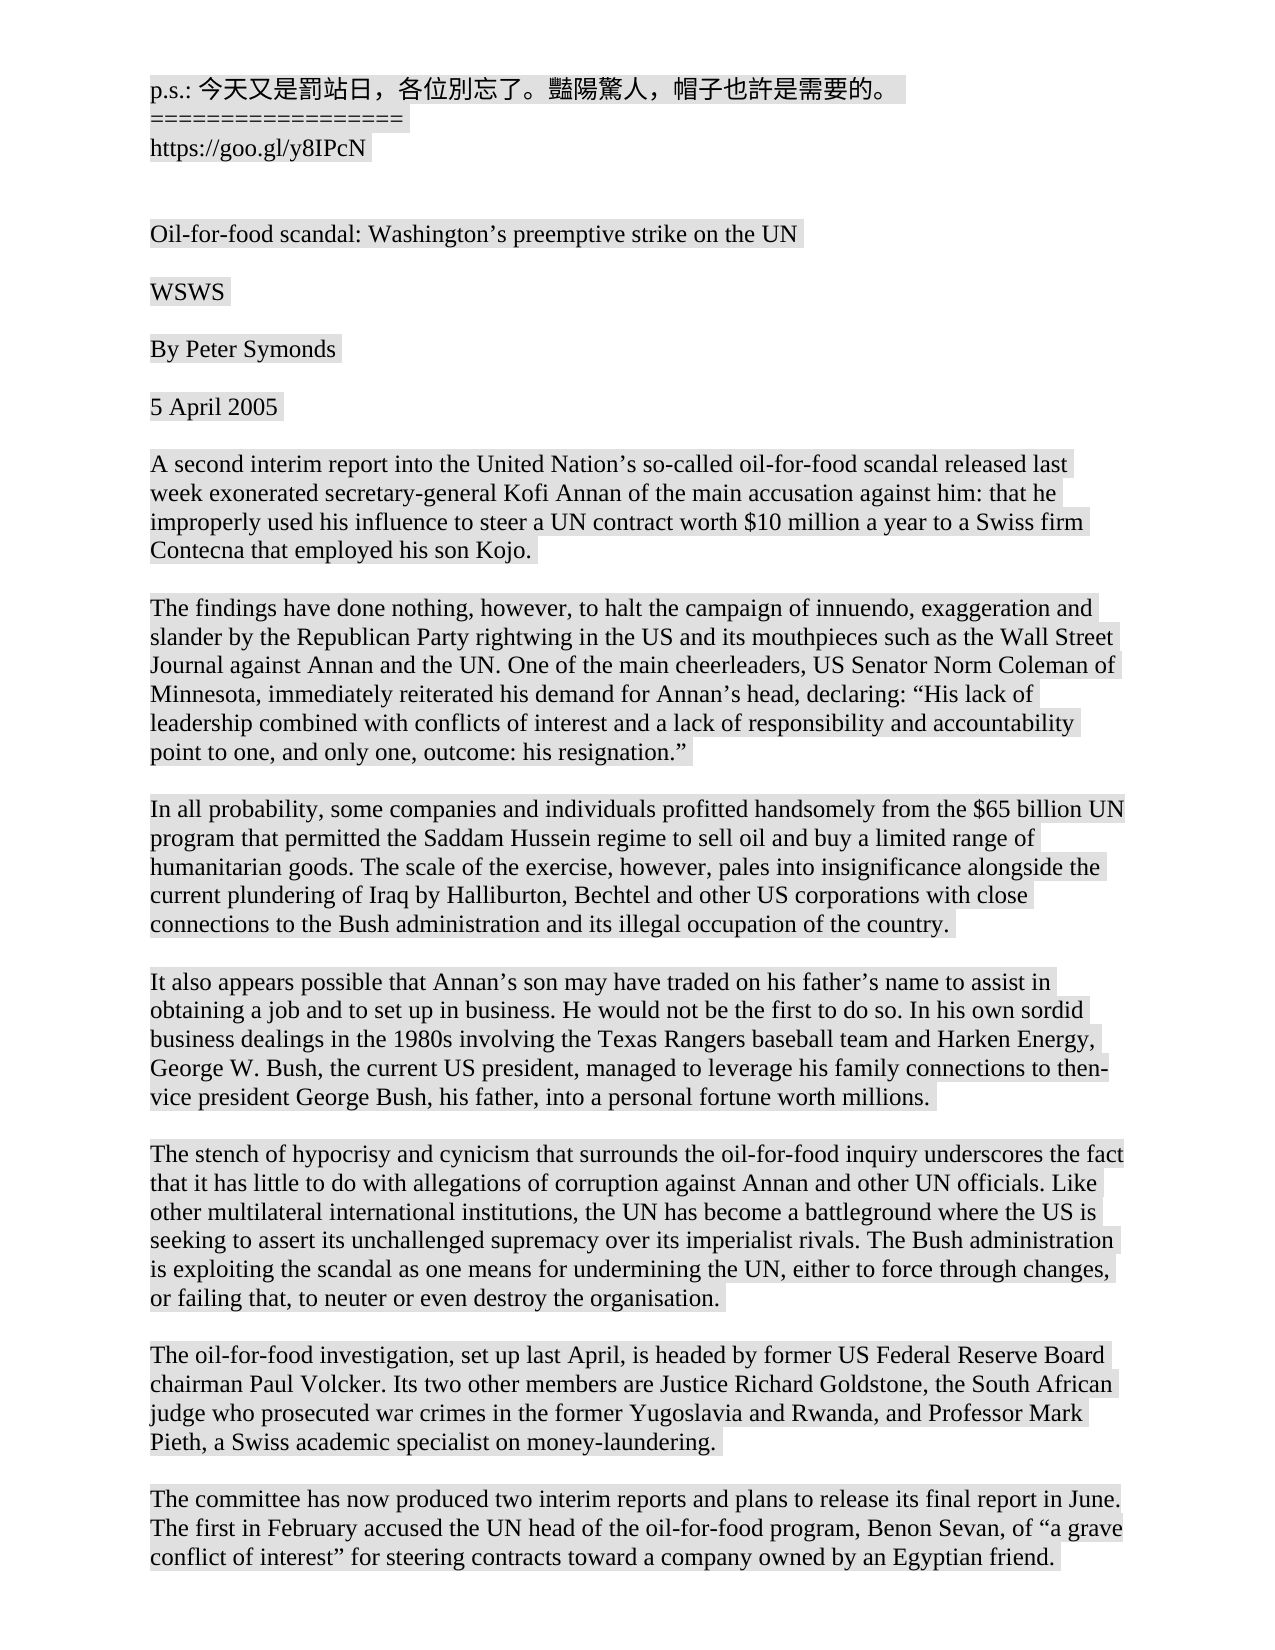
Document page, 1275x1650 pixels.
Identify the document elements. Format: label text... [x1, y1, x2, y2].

text 我沒仔細看力民提供的那篇王大師寫的文章，但剛好瞄到他提到安南。安南有沒有資格獲得諾貝爾和平獎，也許有爭議，但應該跟他涉及所謂貪污一點關係都沒有。我不知道王大師怎麼會 "單純" 到連這樣的普通常識也會被主流媒體所誤導？況且這事都已經十多年了，怎會誤導至今？ 這個子虛烏有的所謂貪污案，大約是說瑞士有間公司，透過聯合國的一個和伊拉克之間的 "石油換食物計畫"，取得一千萬美元的年度合約，而安南的兒子就任職於這間公司。於是，美國布希政權以及主要是共和黨一大堆人渣政客，另外還包括華爾街日報、紐約時報及華盛頓郵報等等主流媒體，便開始捕風捉影說安南一定有幫助他兒子任職的公司取得這項合約，然後開始大唱道德高調說安南真的好腐敗啊，搞特權啊，聯合國在他的領導下真是一團黑箱啊...等等等，發起鋪天蓋地的道德抹黑。即便後來經過調查，全屬瞎掰造謠，但美國這些戰爭販子依然不斷企圖把不太聽話的安南給拉下來，企圖進一步掌控聯合國。 這些事鬧得很大，用肛門想也知道是假的，依安南做為一個聯合國祕書長的身份，就算要貪污，怎麼只是幫助什麼自己的小孩任職的公司取得一份僅僅一千萬的合約？從這合約中，這公司能賺幾百萬嗎？這幾百萬就算全部送給安南也會笑死人吧。別說安南，光是台灣隨便一個科長局長或縣市長立委等等這些小小小小咖，平常透過合法或非法的管道所撈到的金額，都不知道是幾百萬的幾百倍。 再說，美國發動侵略伊拉克戰爭的那些政治人物以及利益團體，包括那些不斷透過大量造謠鼓吹戰爭的各主流媒體，他們從侵略戰爭中所搶奪的財富，恐怕得在幾百萬後面加上十個零0000000000都還不止，怎麼會突然變成一絲不茍一介不取公私分明的聖人呢？ 對於美國，安南其實是很聽話的，但是，很聽話還不夠，你必須非常非常聽話，像條狗那樣，說一不二，說東不西，非常非常非常乖，主子才會滿意。可惜安南還不夠乖，比方說他竟然還公開譴責英、美侵略伊拉克是非法罪行，於是讓美國決定對他下手，給予人格謀殺，最好能抓去槍斃。後來，連英國前外交部長Robin Cook 都看不下去，跳出來譴責這個旨在拉下安南、進一步控制聯合國的假案。 這些事前後喧騰許久，種種醜陋無恥到爆的抹黑鬥爭細節，可以參考底下 WSWS 這篇報導。 安南有沒有資格獲得諾貝爾和平獎，我沒意見，畢竟得到這種和平獎也不是什麼光采的事。但是，如果說什麼安南因為涉嫌貪污所以不該獲獎，這樣的說法是很荒唐的，怎麼會這麼 "單純"？特別是在十幾年後的今天，美國官方與主流媒體聯手幹下的這些卑鄙勾當，早已一清二楚不是嗎？ 陳真2016. 10. 15. p.s.: 今天又是罰站日，各位別忘了。豔陽驚人，帽子也許是需要的。 ================== https://goo.gl/y8IPcN Oil-for-food scandal: Washington’s preemptive strike on the UN WSWS By Peter Symonds 5 April 2005 A second interim report into the United Nation’s so-called oil-for-food scandal released last week exonerated secretary-general Kofi Annan of the main accusation against him: that he improperly used his influence to steer a UN contract worth $10 million a year to a Swiss firm Contecna that employed his son Kojo. The findings have done nothing, however, to halt the campaign of innuendo, exaggeration and slander by the Republican Party rightwing in the US and its mouthpieces such as the Wall Street Journal against Annan and the UN. One of the main cheerleaders, US Senator Norm Coleman of Minnesota, immediately reiterated his demand for Annan’s head, declaring: “His lack of leadership combined with conflicts of interest and a lack of responsibility and accountability point to one, and only one, outcome: his resignation.” In all probability, some companies and individuals profitted handsomely from the $65 billion UN program that permitted the Saddam Hussein regime to sell oil and buy a limited range of humanitarian goods. The scale of the exercise, however, pales into insignificance alongside the current plundering of Iraq by Halliburton, Bechtel and other US corporations with close connections to the Bush administration and its illegal occupation of the country. It also appears possible that Annan’s son may have traded on his father’s name to assist in obtaining a job and to set up in business. He would not be the first to do so. In his own sordid business dealings in the 1980s involving the Texas Rangers baseball team and Harken Energy, George W. Bush, the current US president, managed to leverage his family connections to then-vice president George Bush, his father, into a personal fortune worth millions. The stench of hypocrisy and cynicism that surrounds the oil-for-food inquiry underscores the fact that it has little to do with allegations of corruption against Annan and other UN officials. Like other multilateral international institutions, the UN has become a battleground where the US is seeking to assert its unchallenged supremacy over its imperialist rivals. The Bush administration is exploiting the scandal as one means for undermining the UN, either to force through changes, or failing that, to neuter or even destroy the organisation. The oil-for-food investigation, set up last April, is headed by former US Federal Reserve Board chairman Paul Volcker. Its two other members are Justice Richard Goldstone, the South African judge who prosecuted war crimes in the former Yugoslavia and Rwanda, and Professor Mark Pieth, a Swiss academic specialist on money-laundering. The committee has now produced two interim reports and plans to release its final report in June. The first in February accused the UN head of the oil-for-food program, Benon Sevan, of “a grave conflict of interest” for steering contracts toward a company owned by an Egyptian friend. Sevan, who was suspended and faces legal charges, denied the allegations and said he was being made a political scapegoat. A second UN official, Joseph Stephanides, was alleged to have interferred in the bidding for an oil-for-food contract. Last week’s second report, which focussed on accusations against Annan and his son, was potentially more explosive. Elements of the report were leaked to the American press, prompting UN spokesman Fred Eckhard to remark that the UN and Annan were “suffering death by a thousand cuts”. The Wall Street Journal published an article entitled “Kojo’s Iraq Connections” implying that Kofi Annan had met his son and a business associate and discussed their plans to establish companies to take advantage of the oil-for-food program. The companies were never set up but that, and the lack of any evidence, did not stop the newspaper from declaring that Annan had questions to answer. The Volcker report, however, unambiguously found that there was no evidence that Annan assisted the Swiss firm Contecna to win a UN contract in 1998 to monitor goods entering Iraq as part of the UN program. It also found nothing convincing to show that the secretary general even knew about the contract. Kojo Annan was employed by the company in West Africa, not Iraq or the Middle East, from 1995 to 1997 and then as a consultant until the end of 1998. The report described the investigation instigated by Kofi Annan when news of the deal became public in 1999 as “inadequate”. The report accused both Annan’s son and the company of deliberately concealing the extent of their relationship from Kofi Annan. Contecna kept Kojo Annan on its payroll until 2004, it claims, to prevent him from working for a competitor in West Africa. Kofi Annan’s retired chief of staff Iqbal Riza was criticised for shredding documents covering 1997 to 1999—the period under investigation. Riza rejected allegations of wrongdoing, saying the shredded files were copies of documents available in the UN archives. Reaction to the findings Commenting on the report’s findings, Kofi Annan declared: “After so many distressing and untrue allegations have been made against me, this exoneration by the independent inquiry obviously comes as a great relief.” Asked if he intended to resign, the career diplomat responded with uncharacteristic bluntness: “Hell, no”. The reaction reflects the pressure of a none-too-subtle campaign by Washington to pursue the scandal as a means of disciplining or ousting Annan, despite his past willingness to do US bidding. The international response to the Volcker report reflected continuing tensions between the US and its European rivals. While not openly siding with Senator Coleman’s open call for Annan’s resignation, White House support for Annan was far from unqualified. US State Department spokesman Adam Ereli declared that Washington would continue to work with Annan, but added the findings were “troubling, particularly the failure to recognise the appearance of a conflict of interest.” In its second opinion piece in two days, the Wall Street Journal raked over the scandal again. After dismissing the report’s exoneration of Annan, it concluded: “In the broader sense, however, what Mr Volcker’s report reveals is an ‘adverse finding’ against the Secretary General: That is, patterns of willful neglect, conflict of interest and incompetence that would have any business CEO out on his ear.” While differing in tone, editorials in the New York Times and Washington Post followed essentially the same line: despite the lack of evidence, Annan had something to answer for. European leaders were more forthcoming in their support for Annan. But far from providing any forthright defence of Annan and risking conflict with Washington, they focussed attention on the secretary general’s role in guiding UN reforms. Marc Bichler, deputy ambassador of Luxembourg, which currently holds the EU presidency, said Annan was playing an important leadership role at the UN, “notably with regard to the process of UN reform”. Former British foreign minister Robin Cook was one of the few figures to point to the provocative character of the UN scandal. In a comment in the Guardian newspaper entitled “Why American neocons are out for Kofi Annan’s blood,” Cook argued that the White House was out to derail the proposed UN reforms. On the campaign against Annan, he declared: “There is a breathtaking hypocrisy to the indictment of Kofi Annan over the oil-for-food program for Iraq. It was the US and UK who devised the program, piloted the UN resolutions that gave it authority, sat on the committee to administer it and ran the blockade to enforce it. I know because I spent a high proportion of my time at the Foreign Office trying to make a success of it. If there were problems with it then Washington and London should be in the dock alongside the luckless Kofi Annan, who happened to be secretary general at the time.” Cook’s comments underscore the selective character of the accusations against Annan. Based on documents seized in Iraq, a CIA report outlined the extent of Saddam Hussein’s efforts to circumvent the UN sanctions regime, maintained for more than a decade after the Gulf War of 1990-91. Of the estimated $10 billion connected to so-called illicit activities, only $2 billion had any association with the oil-for-food program. Most of the money was not bribes and kickbacks, but oil smuggling on a massive scale—principally through two close US allies, Jordan and Turkey—to which Washington turned a blind eye. The US and Britain, whose warplanes flew daily missions over Iraq to enforce the so-called northern and southern “no-fly” zones, were in the best position to monitor smuggling. Moreover, two pro-US Kurdish parties, who collaborated closely with the CIA and other US agencies, made substantial profits from the illicit trade that passed through the northern no-fly zone to Turkey. To top it off, US officials sat on the UN Security Council oversight committee that monitored the oil-for-food program and was ultimately responsible for reviewing contracts. Not surprisingly, US agencies, which did not hesitate in providing ammunition against Annan and the UN, were uncooperative when it came to efforts to investigate the UN oversight committee and the role of the US. Asked recently if his committee confronted any “walls” in the UN investigation, Volcker replied: “Yes. Walls is maybe too strong—obstacles, yes.” He said that one US agency, which he would not name, “has just flatly ignored requests for help”. His colleague Mark Pieth commented: “We are simply astonished that we have not gotten more help from the US, because why would we have an issue with the US?” Pieth accused the US State Department of pressuring the committee to limit its investigations. “They are saying, ‘you aren’t to look at what member states have been doing. Your role is to look at the UN officials.’ And we are saying, ‘Well, we are looking at the program and it’s obviously interesting to look at how it was set up’.” UN reforms At the heart of the oil-for-food scandal are sharp differences over the future of the UN. Annan unveiled a reform package on March 21, firstly, to resurrect the UN’s tattered image as a body concerned with peace, justice and ending poverty and, secondly, to deal with the sharp rifts that were most graphically revealed in the conflict between the US and Europe over the 2003 Iraq invasion. Annan’s plan seeks to accommodate to the demands of the US administration. It includes replacing the UN Human Rights Council, which has long been a target of US criticism, and tightening the framework of the Nuclear Non-Proliferation Treaty in line with US demands to outlaw all uranium enrichment and plutonium reprocessing, including fuel for power reactors. Annan also called for a UN resolution that would sanction preemptive military attacks against “imminent threats”—a measure that would go some way to legitimising wars of aggression, such as the US-led invasion of Iraq. While it would prefer the UN’s formal blessing for its militarism, Washington is not, however, prepared to tolerate any restraint on its actions—either by resolution or a formal vote involving other powers. As former British foreign minister Cook noted in his Guardian comment, Annan’s proposals still envisage a collective UN leadership. “The neocons who run the US administration want supremacy, not equality, for America and hanker after an alternative model of global governance in which the world is put to right not by the tedious process of building international consensus, but by the straightforward exercise of US puissance,” he wrote. The fact that Annan is in the spotlight over the oil-for-food scandal demonstrates that the US is not willing to brook any opposition. Annan was installed as UN Secretary General in 1997 through the efforts of the Clinton administration to block the reappointment of Bhoutros Bhoutros-Ghali, of whom Washington was critical. A career UN diplomat, Annan has always been cautious not to offend the major powers, particularly the US. If he felt compelled to make timid criticisms of the US invasion of Iraq, it was because he attempted to straddle a deep divide between the competing interests of the US and European powers. The attacks on Annan’s credibility are in line with the Bush administration’s appointment of arch neo-conservatives to top international bodies—John Bolton, former US undersecretary of state, as US ambassador to the UN, and Paul Wolfowitz, former US deputy secretary of defence and the chief architect of the Iraq invasion, to head the World Bank. Despite recent US diplomatic efforts to smooth over relations with Europe, these appointments, along with the ongoing oil-for-food scandal, demonstrate that the Bush administration’s aim is to subjugate or destroy these institutions. The United Nations has never been an organisation for achieving peace, democratic rights and better living standards. It has always been, as Lenin said of its League of Nations predecessor, “a thieves kitchen” where the major imperialist powers settled their disputes and divvied up the spoils. If the institution is now in a crisis, it reflects a falling out among the thieves. Deep and irreconcilable differences exist that cannot be ended through the normal channels of diplomatic horsetrading, presaging open conflict and war. [150, 75, 1125, 1571]
